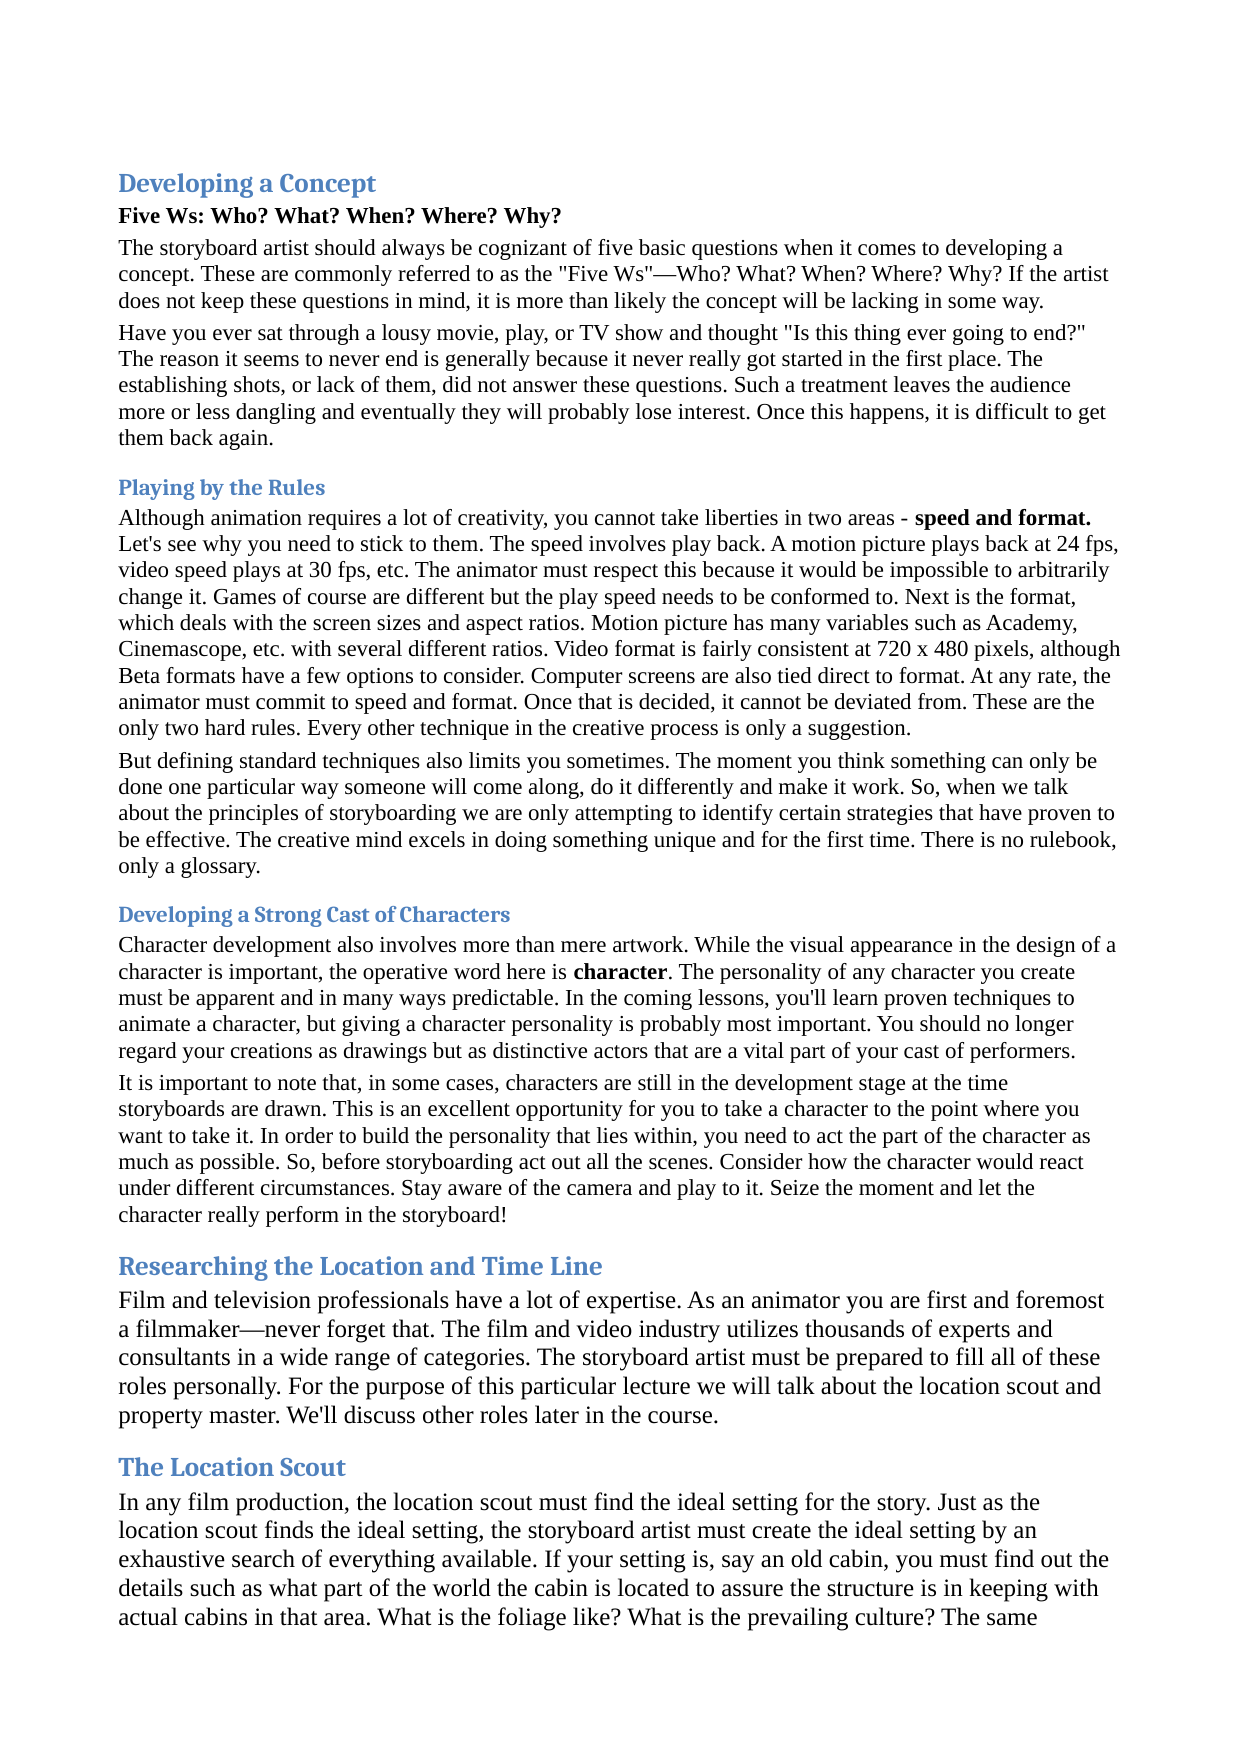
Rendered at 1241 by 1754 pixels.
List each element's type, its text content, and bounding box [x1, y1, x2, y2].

text But defining standard techniques also limits you sometimes. The moment you think something can only be done one particular way someone will come along, do it differently and make it work. So, when we talk about the principles of storyboarding we are only attempting to identify certain strategies that have proven to be effective. The creative mind excels in doing something unique and for the first time. There is no rulebook, only a glossary. [118, 747, 1122, 878]
text It is important to note that, in some cases, characters are still in the development stage at the time storyboards are drawn. This is an excellent opportunity for you to take a character to the point where you want to take it. In order to build the personality that lies within, you need to act the part of the character as much as possible. So, before storyboarding act out all the scenes. Consider how the character would react under different circumstances. Stay aware of the camera and play to it. Seize the moment and let the character really perform in the storyboard! [118, 1069, 1122, 1227]
subtitle Researching the Location and Time Line [118, 1251, 1122, 1282]
text Character development also involves more than mere artwork. While the visual appearance in the design of a character is important, the operative word here is character. The personality of any character you create must be apparent and in many ways predictable. In the coming lessons, you'll learn proven techniques to animate a character, but giving a character personality is probably most important. You should no longer regard your creations as drawings but as distinctive actors that are a vital part of your cast of performers. [118, 931, 1122, 1063]
subtitle The Location Scout [118, 1452, 1122, 1484]
subtitle Developing a Concept [118, 168, 1122, 199]
subtitle Five Ws: Who? What? When? Where? Why? [118, 202, 1122, 228]
subtitle Playing by the Rules [118, 474, 1122, 501]
text The storyboard artist should always be cognizant of five basic questions when it comes to developing a concept. These are commonly referred to as the "Five Ws"—Who? What? When? Where? Why? If the artist does not keep these questions in mind, it is more than likely the concept will be lacking in some way. [118, 234, 1122, 313]
text Film and television professionals have a lot of expertise. As an animator you are first and foremost a filmmaker—never forget that. The film and video industry utilizes thousands of experts and consultants in a wide range of categories. The storyboard artist must be prepared to fill all of these roles personally. For the purpose of this particular lecture we will talk about the location scout and property master. We'll discuss other roles later in the course. [118, 1285, 1122, 1429]
text Have you ever sat through a lousy movie, play, or TV show and thought "Is this thing ever going to end?" The reason it seems to never end is generally because it never really got started in the first place. The establishing shots, or lack of them, did not answer these questions. Such a treatment leaves the audience more or less dangling and eventually they will probably lose interest. Once this happens, it is difficult to get them back again. [118, 319, 1122, 451]
subtitle Developing a Strong Cast of Characters [118, 902, 1122, 928]
text In any film production, the location scout must find the ideal setting for the story. Just as the location scout finds the ideal setting, the storyboard artist must create the ideal setting by an exhaustive search of everything available. If your setting is, say an old cabin, you must find out the details such as what part of the world the cabin is located to assure the structure is in keeping with actual cabins in that area. What is the foliage like? What is the prevailing culture? The same [118, 1487, 1122, 1630]
text Although animation requires a lot of creativity, you cannot take liberties in two areas - speed and format. Let's see why you need to stick to them. The speed involves play back. A motion picture plays back at 24 fps, video speed plays at 30 fps, etc. The animator must respect this because it would be impossible to arbitrarily change it. Games of course are different but the play speed needs to be conformed to. Next is the format, which deals with the screen sizes and aspect ratios. Motion picture has many variables such as Academy, Cinemascope, etc. with several different ratios. Video format is fairly consistent at 720 x 480 pixels, although Beta formats have a few options to consider. Computer screens are also tied direct to format. At any rate, the animator must commit to speed and format. Once that is decided, it cannot be deviated from. These are the only two hard rules. Every other technique in the creative process is only a suggestion. [118, 504, 1122, 741]
